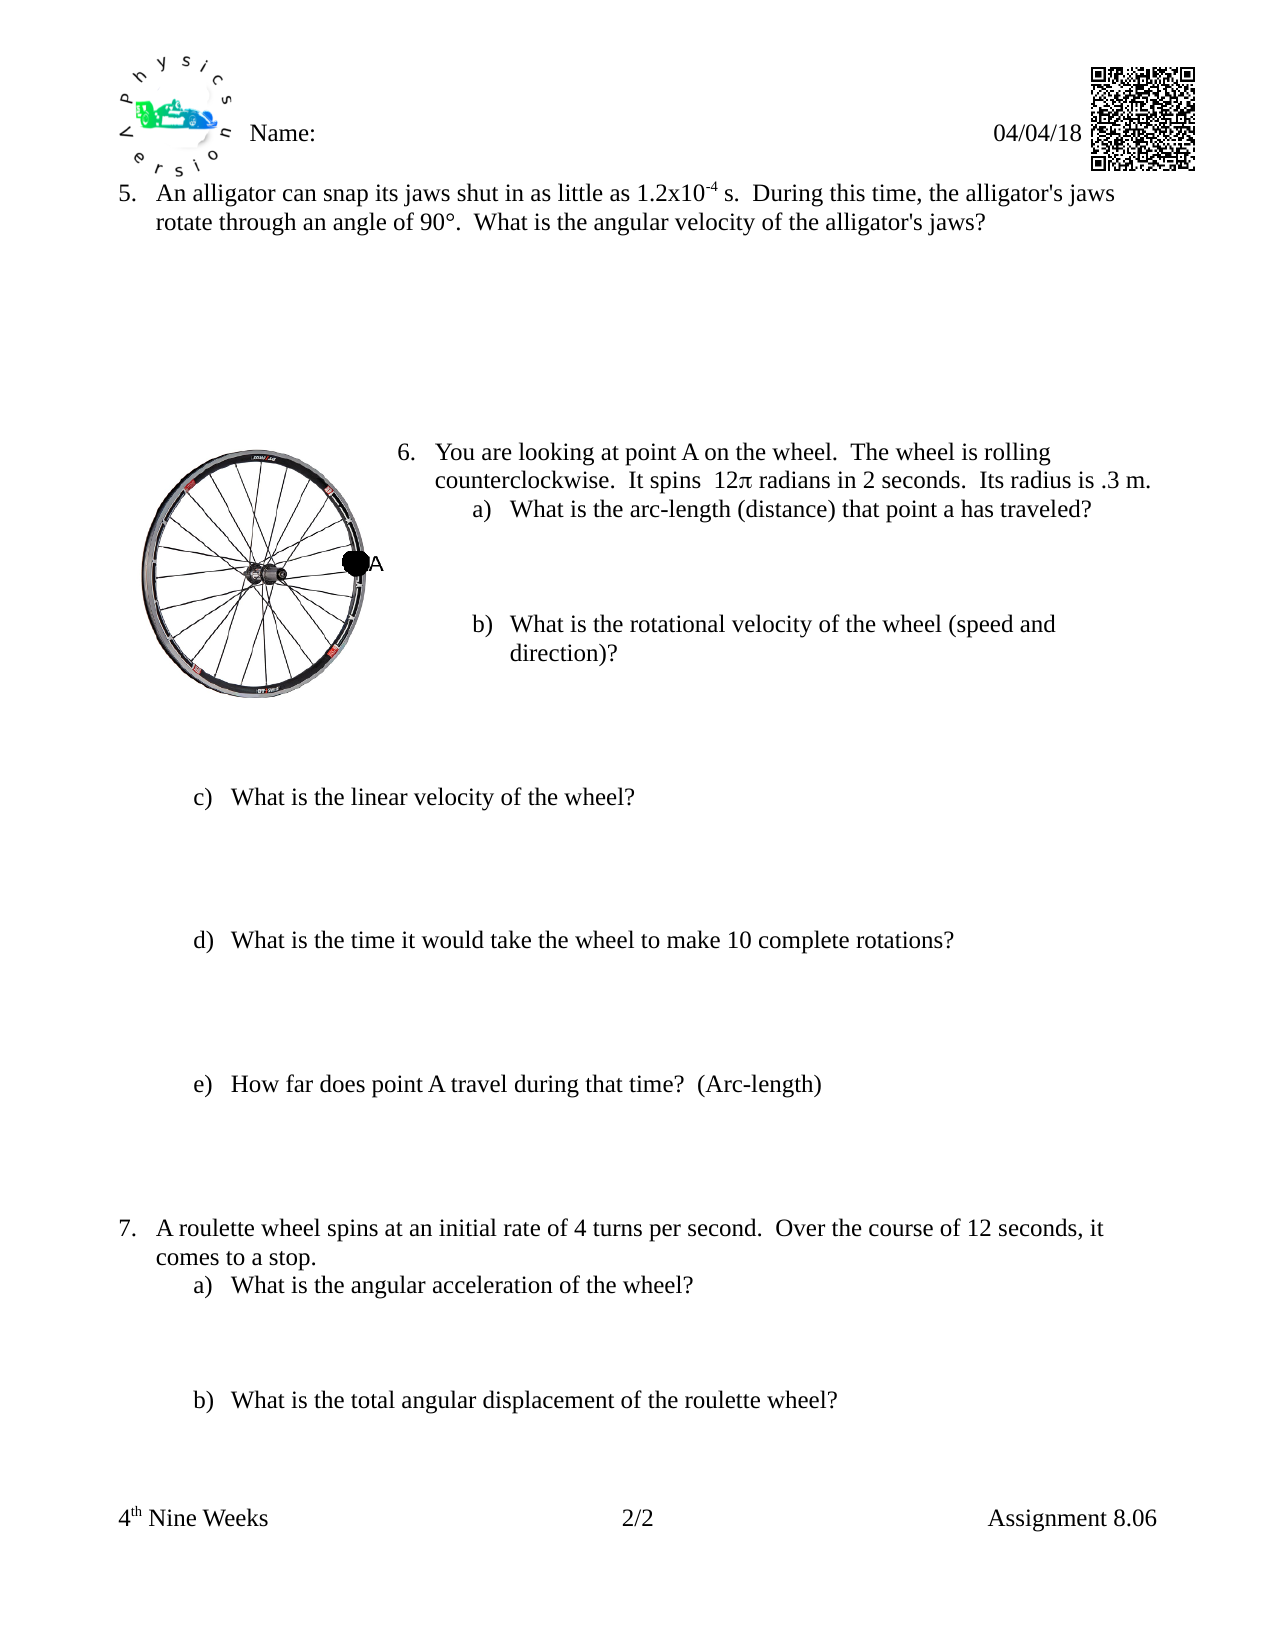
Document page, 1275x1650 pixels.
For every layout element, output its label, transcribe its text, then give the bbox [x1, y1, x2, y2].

list What is the rotational velocity of the wheel (speed and direction)? [397, 609, 1157, 667]
list What is the arc-length (distance) that point a has traveled? [397, 494, 1157, 523]
list What is the total angular displacement of the roulette wheel? [193, 1386, 1157, 1414]
list What is the linear velocity of the wheel? [193, 782, 1157, 811]
picture [1082, 58, 1203, 179]
list What is the time it would take the wheel to make 10 complete rotations? [193, 926, 1157, 954]
list How far does point A travel during that time? (Arc-length) [193, 1069, 1157, 1098]
list What is the angular acceleration of the wheel? [193, 1271, 1157, 1299]
list You are looking at point A on the wheel. The wheel is rolling counterclockwise. It spins 12p radians in 2 seconds. Its radius is .3 m. [118, 437, 1157, 494]
list A roulette wheel spins at an initial rate of 4 turns per second. Over the course of 12 seconds, it comes to a stop. [118, 1213, 1157, 1271]
list An alligator can snap its jaws shut in as little as 1.2x10-4 s. During this time, the alligator's jaws rotate through an angle of 90°. What is the angular velocity of the alligator's jaws? [118, 176, 1157, 236]
picture [119, 56, 232, 177]
picture [109, 449, 397, 698]
